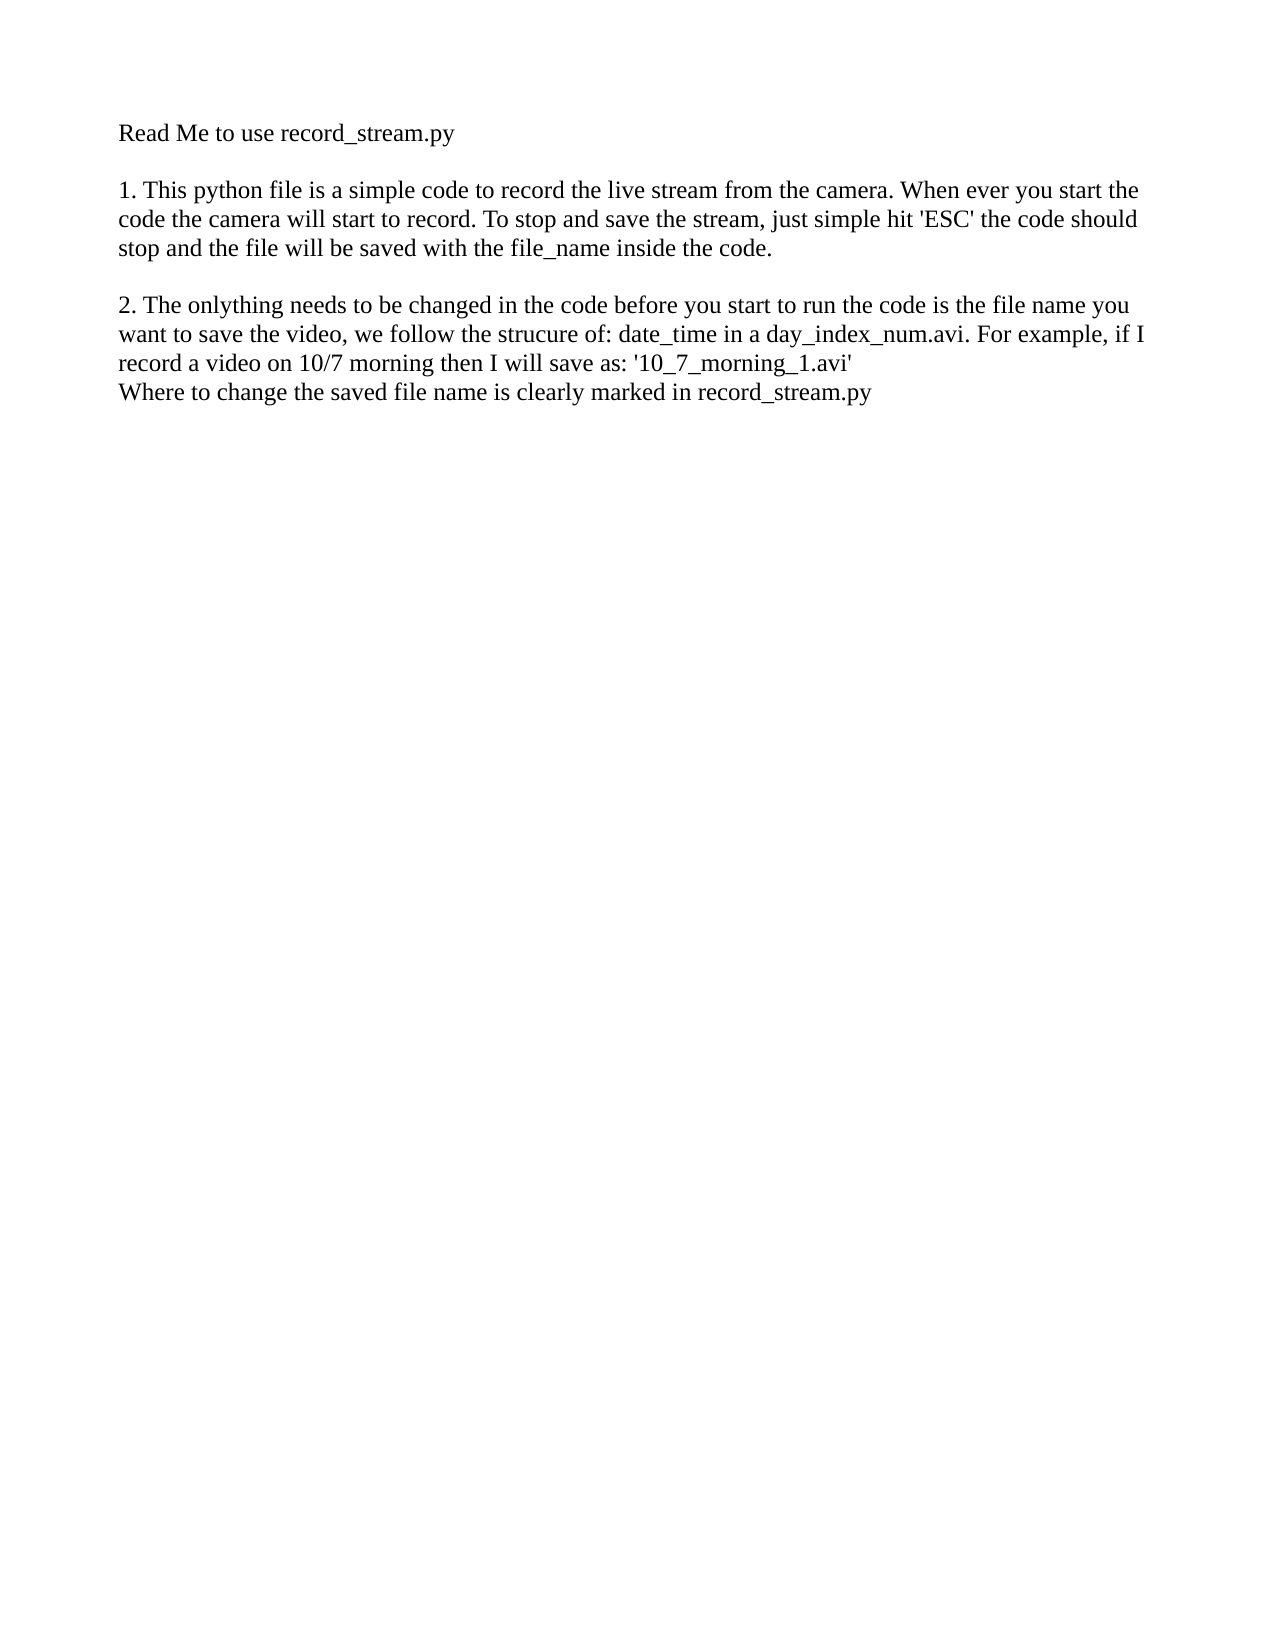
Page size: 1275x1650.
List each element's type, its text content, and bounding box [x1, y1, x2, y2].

text 1. This python file is a simple code to record the live stream from the camera. When ever you start the code the camera will start to record. To stop and save the stream, just simple hit 'ESC' the code should stop and the file will be saved with the file_name inside the code. [118, 176, 1157, 262]
text Read Me to use record_stream.py [118, 118, 1157, 147]
text Where to change the saved file name is clearly marked in record_stream.py [118, 377, 1157, 406]
text 2. The onlything needs to be changed in the code before you start to run the code is the file name you want to save the video, we follow the strucure of: date_time in a day_index_num.avi. For example, if I record a video on 10/7 morning then I will save as: '10_7_morning_1.avi' [118, 291, 1157, 377]
